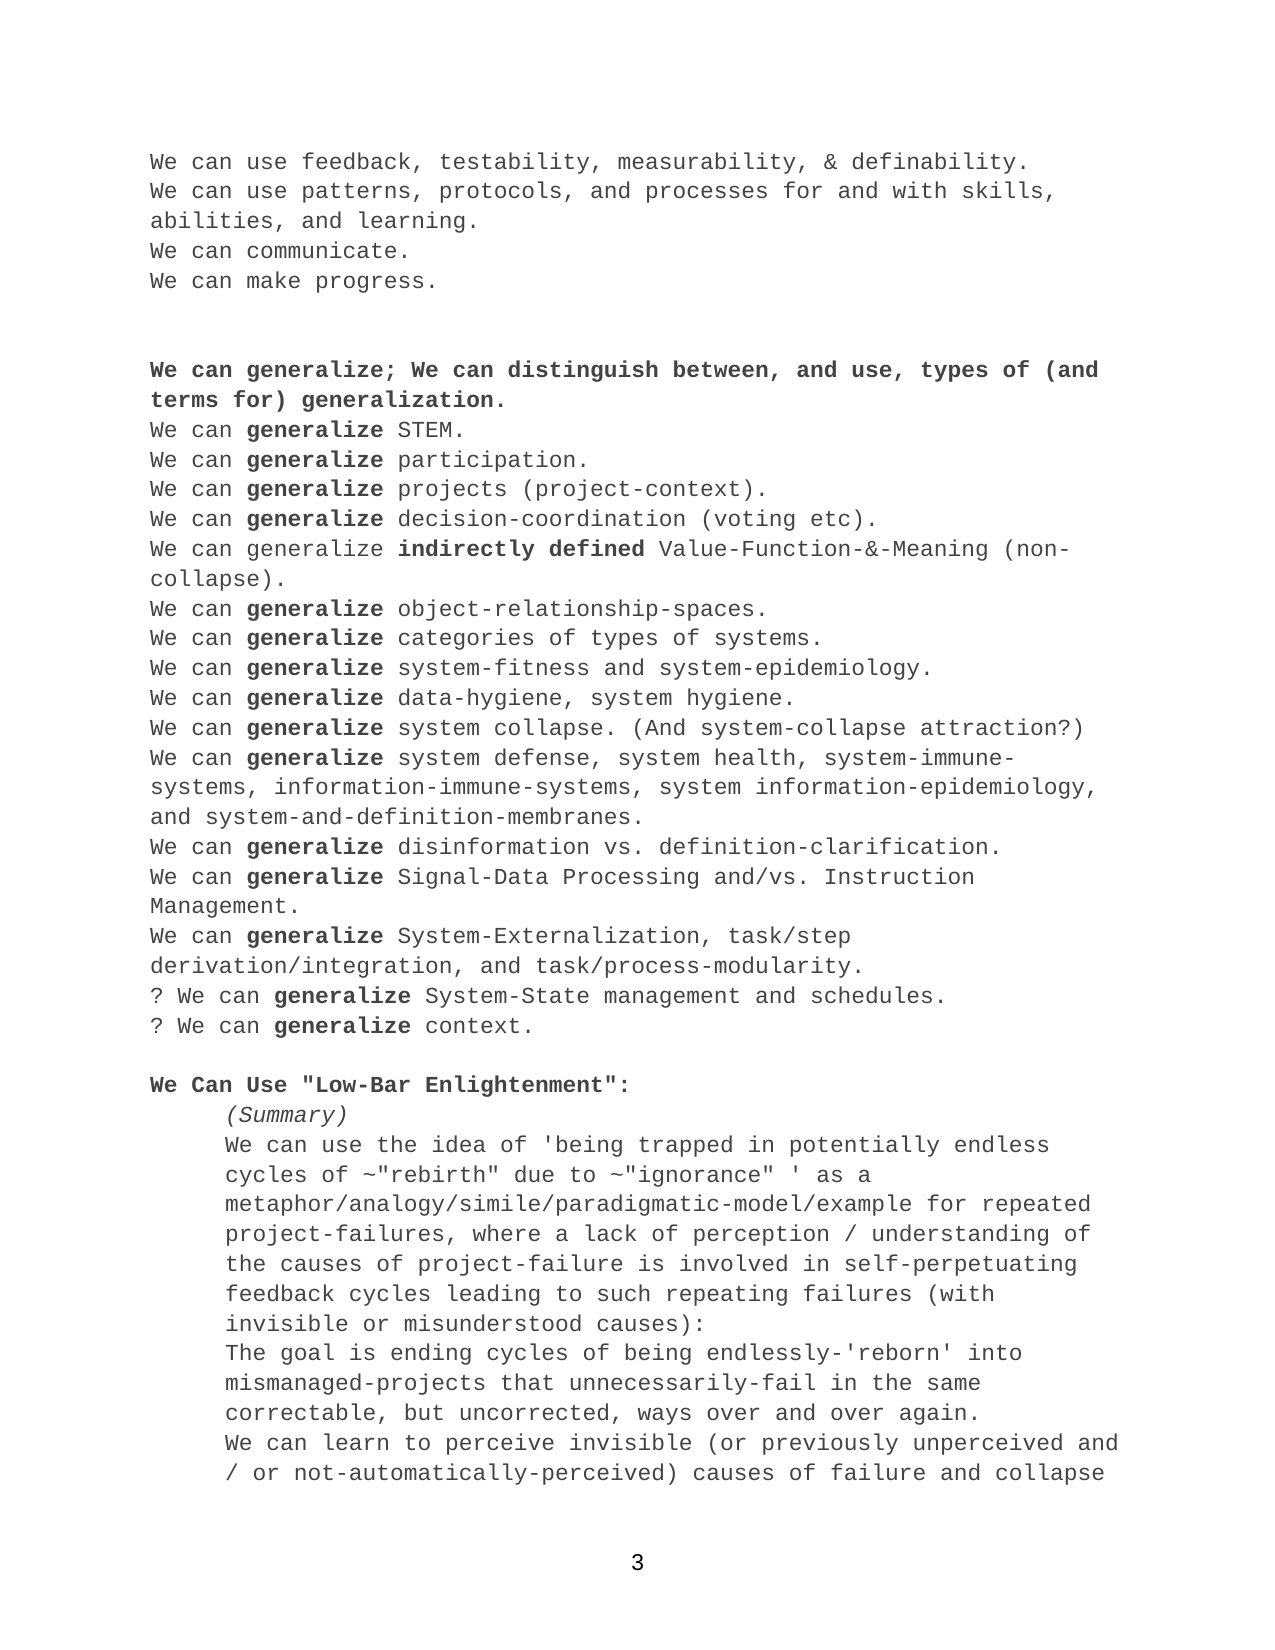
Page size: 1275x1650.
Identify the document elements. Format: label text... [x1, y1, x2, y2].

text We can generalize indirectly defined Value-Function-&-Meaning (non-collapse). [150, 537, 1125, 593]
text We can generalize projects (project-context). [150, 478, 1125, 504]
text We can generalize categories of types of systems. [150, 627, 1125, 653]
text We can generalize participation. [150, 448, 1125, 474]
text ? We can generalize System-State management and schedules. [150, 984, 1125, 1010]
text We can make progress. [150, 269, 1125, 295]
text We can communicate. [150, 239, 1125, 265]
text We can generalize system defense, system health, system-immune-systems, information-immune-systems, system information-epidemiology, and system-and-definition-membranes. [150, 746, 1125, 831]
text We can generalize data-hygiene, system hygiene. [150, 686, 1125, 712]
text We Can Use "Low-Bar Enlightenment": [150, 1073, 1125, 1099]
text We can generalize object-relationship-spaces. [150, 597, 1125, 623]
text We can learn to perceive invisible (or previously unperceived and / or not-automatically-perceived) causes of failure and collapse [225, 1431, 1125, 1487]
text We can use feedback, testability, measurability, & definability. [150, 150, 1125, 176]
text We can generalize decision-coordination (voting etc). [150, 507, 1125, 533]
text The goal is ending cycles of being endlessly-'reborn' into mismanaged-projects that unnecessarily-fail in the same correctable, but uncorrected, ways over and over again. [225, 1342, 1125, 1427]
text (Summary) [150, 1103, 1125, 1129]
text We can generalize System-Externalization, task/step derivation/integration, and task/process-modularity. [150, 924, 1125, 980]
text We can generalize disinformation vs. definition-clarification. [150, 835, 1125, 861]
text We can generalize Signal-Data Processing and/vs. Instruction Management. [150, 865, 1125, 921]
text We can generalize STEM. [150, 418, 1125, 444]
text We can use the idea of 'being trapped in potentially endless cycles of ~"rebirth" due to ~"ignorance" ' as a metaphor/analogy/simile/paradigmatic-model/example for repeated project-failures, where a lack of perception / understanding of the causes of project-failure is involved in self-perpetuating feedback cycles leading to such repeating failures (with invisible or misunderstood causes): [225, 1133, 1125, 1338]
text We can generalize system collapse. (And system-collapse attraction?) [150, 716, 1125, 742]
text ? We can generalize context. [150, 1014, 1125, 1040]
text We can generalize; We can distinguish between, and use, types of (and terms for) generalization. [150, 358, 1125, 414]
text We can generalize system-fitness and system-epidemiology. [150, 656, 1125, 682]
text We can use patterns, protocols, and processes for and with skills, abilities, and learning. [150, 180, 1125, 236]
